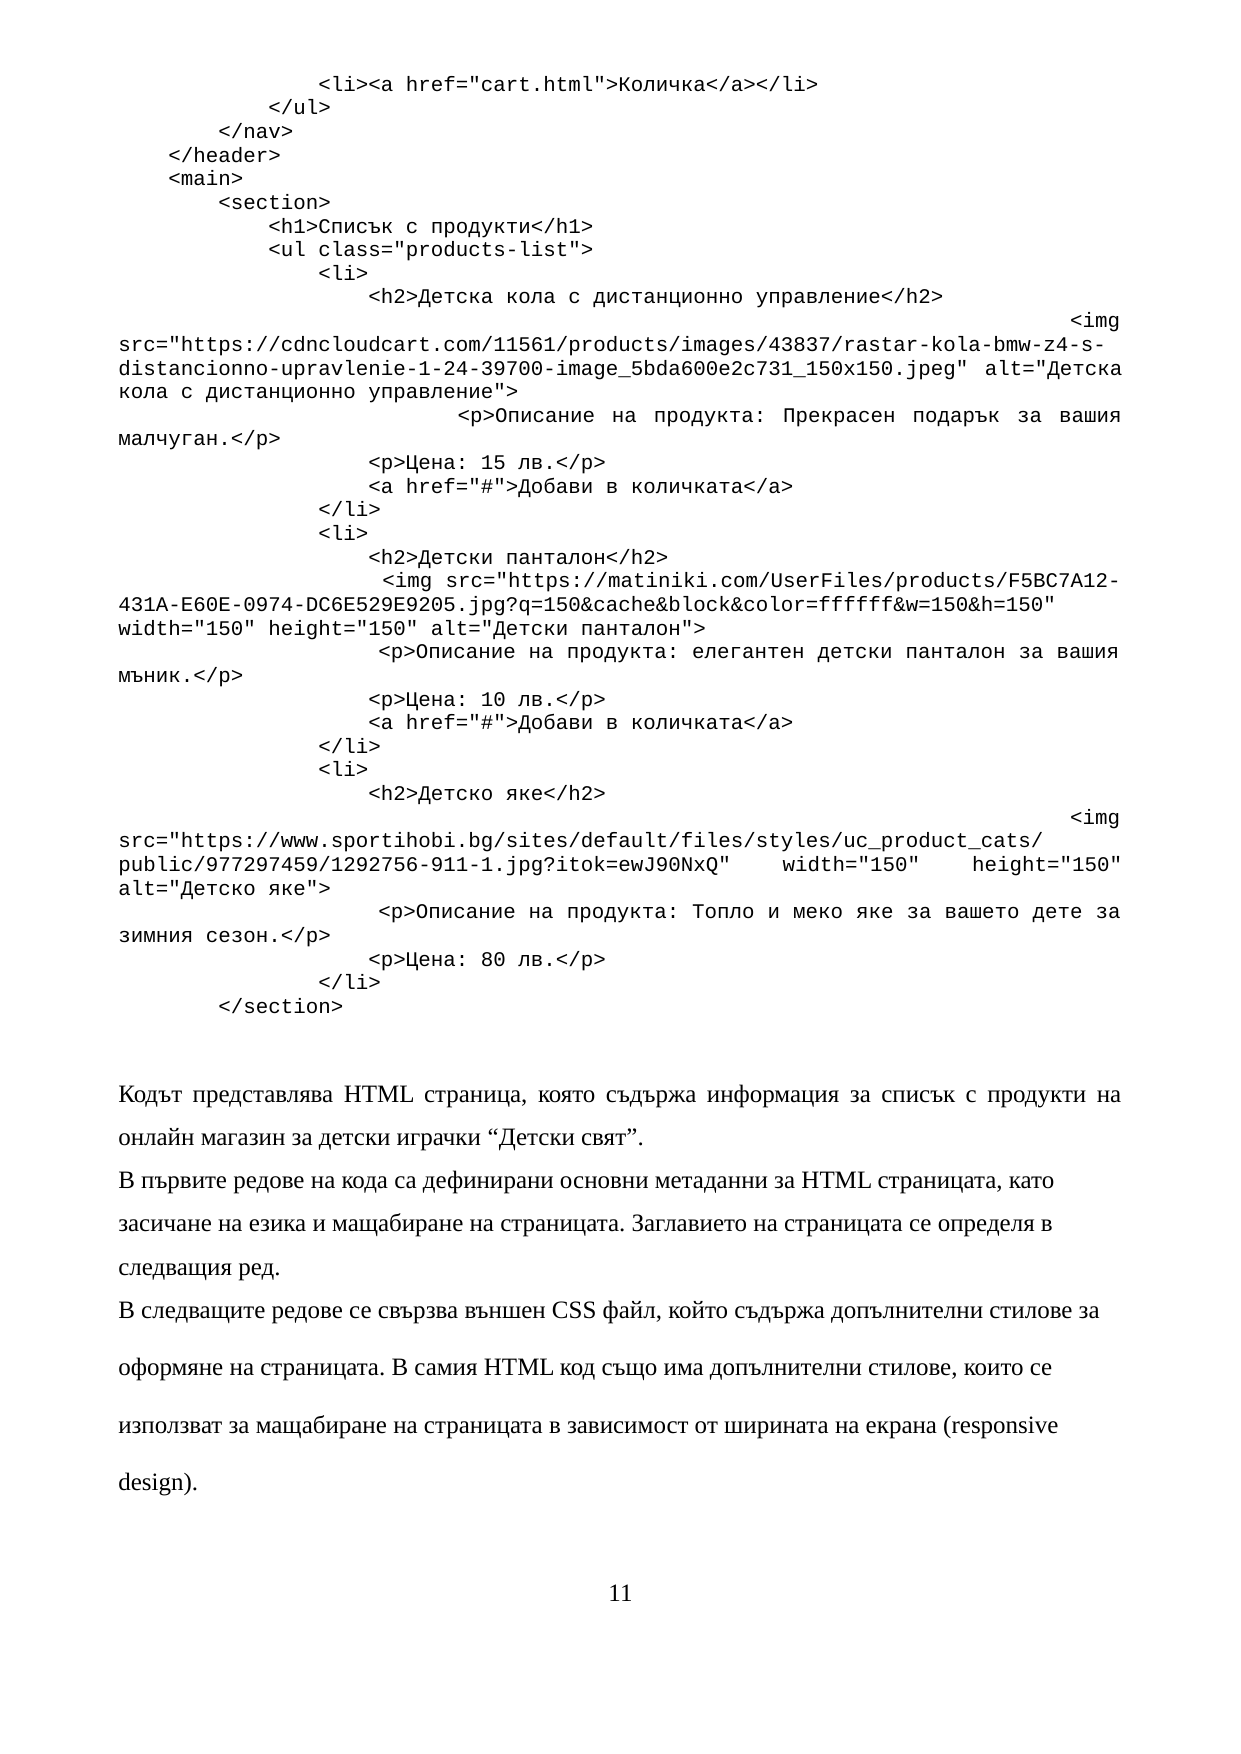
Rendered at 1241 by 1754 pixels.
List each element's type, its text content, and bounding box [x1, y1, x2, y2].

text </li> [118, 972, 1122, 996]
text </li> [118, 736, 1122, 759]
text <p>Цена: 80 лв.</p> [118, 949, 1122, 972]
text <img src="https://cdncloudcart.com/11561/products/images/43837/rastar-kola-bmw-z4-s-distancionno-upravlenie-1-24-39700-image_5bda600e2c731_150x150.jpeg" alt="Детска кола с дистанционно управление"> [118, 310, 1122, 405]
text <a href="#">Добави в количката</a> [118, 712, 1122, 736]
text <h2>Детска кола с дистанционно управление</h2> [118, 287, 1122, 310]
text <p>Описание на продукта: елегантен детски панталон за вашия мъник.</p> [118, 641, 1122, 688]
list В следващите редове се свързва външен CSS файл, който съдържа допълнителни стилове за оформяне на страницата. В самия HTML код също има допълнителни стилове, които се използват за мащабиране на страницата в зависимост от ширината на екрана (responsive design). [118, 1295, 1122, 1496]
text <li> [118, 263, 1122, 287]
text <p>Описание на продукта: Топло и меко яке за вашето дете за зимния сезон.</p> [118, 901, 1122, 949]
text <h2>Детски панталон</h2> [118, 547, 1122, 570]
text </ul> [118, 97, 1122, 121]
text </nav> [118, 121, 1122, 145]
text </header> [118, 145, 1122, 168]
text <p>Цена: 15 лв.</p> [118, 452, 1122, 476]
list В първите редове на кода са дефинирани основни метаданни за HTML страницата, като засичане на езика и мащабиране на страницата. Заглавието на страницата се определя в следващия ред. [118, 1165, 1122, 1280]
text </section> [118, 996, 1122, 1019]
text Кодът представлява HTML страница, която съдържа информация за списък с продукти на онлайн магазин за детски играчки “Детски свят”. [118, 1079, 1122, 1151]
text <img src="https://matiniki.com/UserFiles/products/F5BC7A12-431A-E60E-0974-DC6E529E9205.jpg?q=150&cache&block&color=ffffff&w=150&h=150" width="150" height="150" alt="Детски панталон"> [118, 570, 1122, 641]
text <section> [118, 192, 1122, 216]
text <h2>Детско яке</h2> [118, 783, 1122, 807]
text <h1>Списък с продукти</h1> [118, 216, 1122, 239]
text <li> [118, 523, 1122, 547]
text <p>Описание на продукта: Прекрасен подарък за вашия малчуган.</p> [118, 405, 1122, 452]
text <li><a href="cart.html">Количка</a></li> [118, 74, 1122, 97]
text <a href="#">Добави в количката</a> [118, 476, 1122, 499]
text <li> [118, 759, 1122, 783]
text <ul class="products-list"> [118, 239, 1122, 263]
text <main> [118, 168, 1122, 192]
text </li> [118, 499, 1122, 523]
text <p>Цена: 10 лв.</p> [118, 688, 1122, 712]
text <img src="https://www.sportihobi.bg/sites/default/files/styles/uc_product_cats/public/977297459/1292756-911-1.jpg?itok=ewJ90NxQ" width="150" height="150" alt="Детско яке"> [118, 807, 1122, 901]
